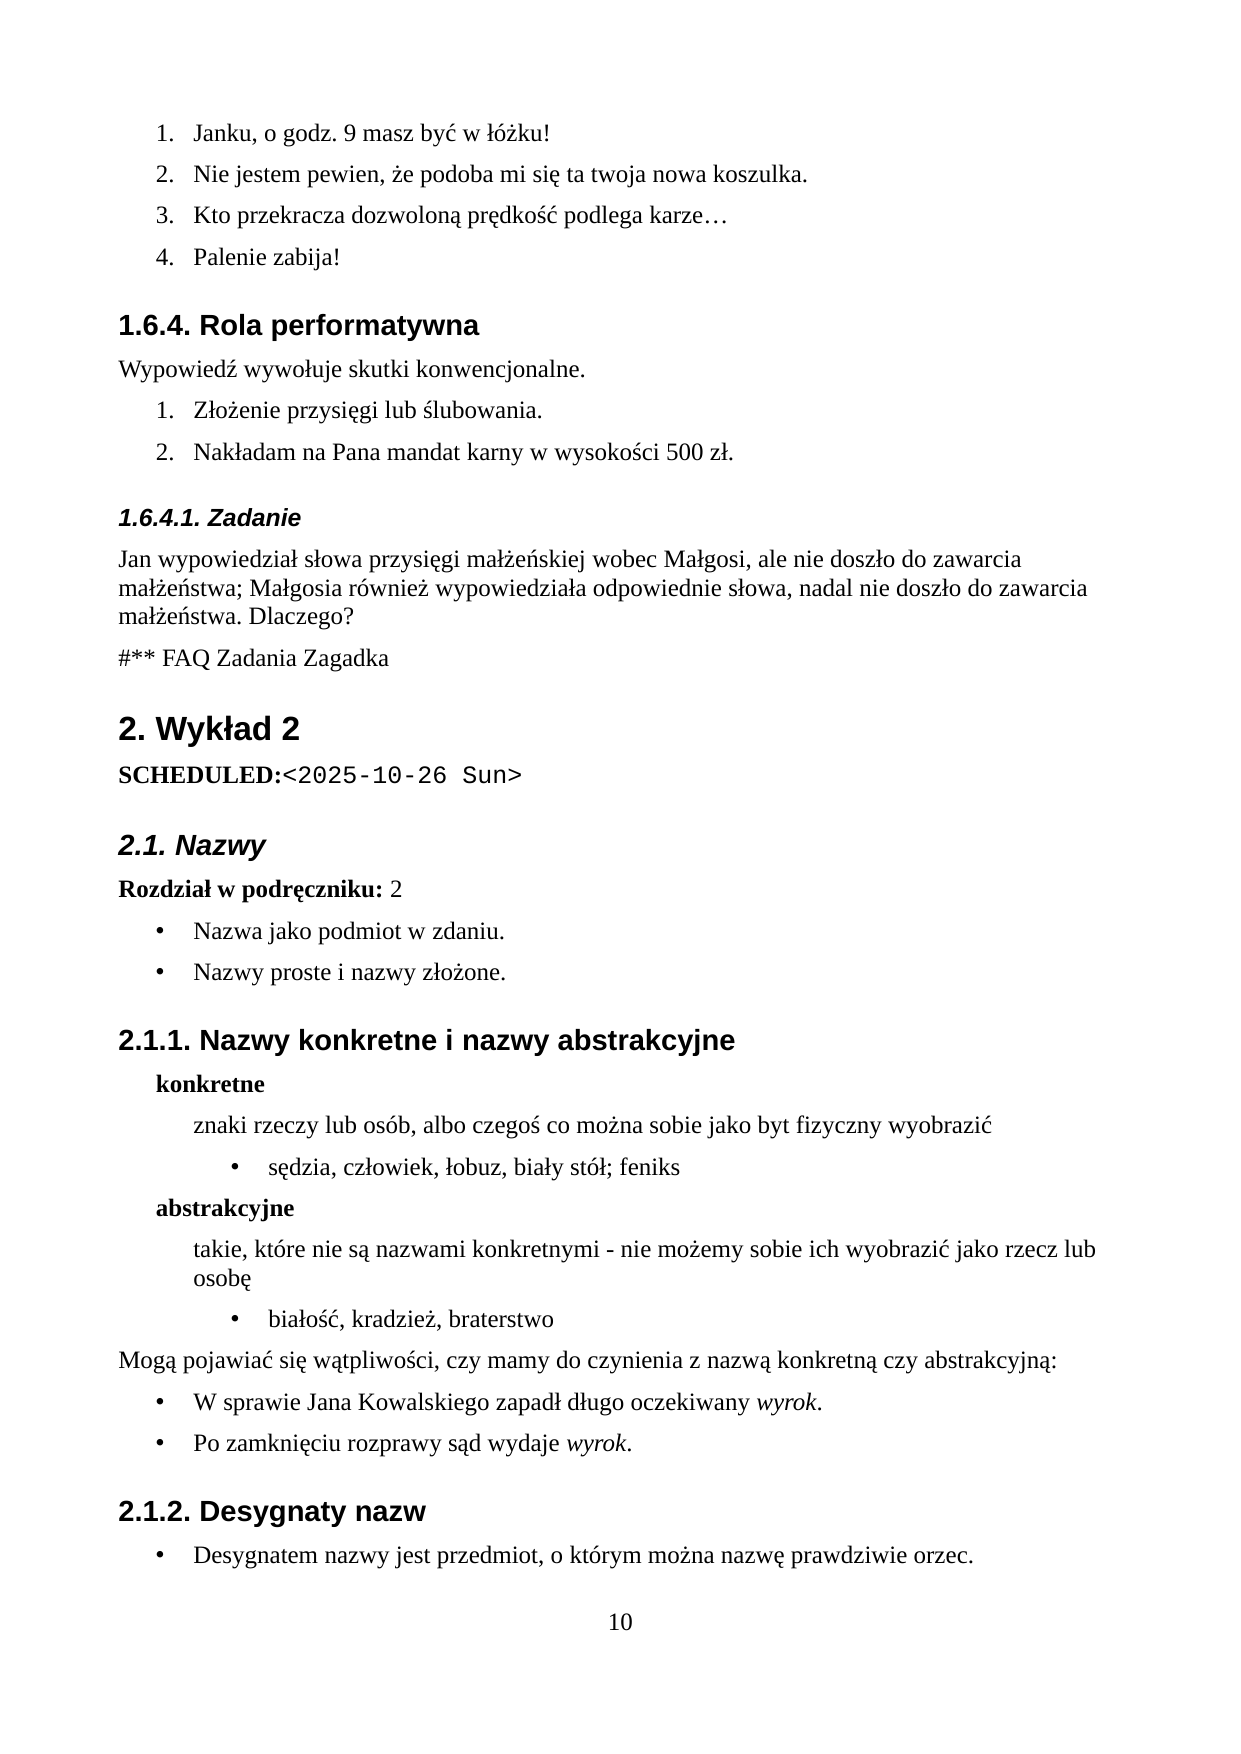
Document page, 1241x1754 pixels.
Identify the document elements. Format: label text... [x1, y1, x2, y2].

text Jan wypowiedział słowa przysięgi małżeńskiej wobec Małgosi, ale nie doszło do zawarcia małżeństwa; Małgosia również wypowiedziała odpowiednie słowa, nadal nie doszło do zawarcia małżeństwa. Dlaczego? [118, 544, 1122, 630]
list Nazwa jako podmiot w zdaniu. [156, 916, 1122, 944]
list konkretne [118, 1069, 1122, 1098]
subtitle Rola performatywna [118, 308, 1122, 342]
list Nie jestem pewien, że podoba mi się ta twoja nowa koszulka. [156, 159, 1122, 188]
text Rozdział w podręczniku: 2 [118, 874, 1122, 903]
list znaki rzeczy lub osób, albo czegoś co można sobie jako byt fizyczny wyobrazić [118, 1111, 1122, 1139]
list W sprawie Jana Kowalskiego zapadł długo oczekiwany wyrok. [156, 1387, 1122, 1416]
text Mogą pojawiać się wątpliwości, czy mamy do czynienia z nazwą konkretną czy abstrakcyjną: [118, 1346, 1122, 1374]
subtitle Zadanie [118, 503, 1122, 531]
subtitle Nazwy [118, 828, 1122, 862]
list białość, kradzież, braterstwo [231, 1304, 1122, 1333]
text SCHEDULED:<2025-10-26 Sun> [118, 760, 1122, 791]
list Palenie zabija! [156, 242, 1122, 271]
text #** FAQ Zadania Zagadka [118, 643, 1122, 671]
list Desygnatem nazwy jest przedmiot, o którym można nazwę prawdziwie orzec. [156, 1540, 1122, 1569]
list Nazwy proste i nazwy złożone. [156, 957, 1122, 986]
subtitle Nazwy konkretne i nazwy abstrakcyjne [118, 1023, 1122, 1057]
list Złożenie przysięgi lub ślubowania. [156, 395, 1122, 424]
list sędzia, człowiek, łobuz, biały stół; feniks [231, 1152, 1122, 1181]
list Janku, o godz. 9 masz być w łóżku! [156, 118, 1122, 147]
list abstrakcyjne [118, 1193, 1122, 1222]
subtitle Wykład 2 [118, 709, 1122, 748]
list Po zamknięciu rozprawy sąd wydaje wyrok. [156, 1428, 1122, 1457]
list takie, które nie są nazwami konkretnymi - nie możemy sobie ich wyobrazić jako rzecz lub osobę [118, 1234, 1122, 1292]
text Wypowiedź wywołuje skutki konwencjonalne. [118, 354, 1122, 383]
subtitle Desygnaty nazw [118, 1494, 1122, 1528]
list Nakładam na Pana mandat karny w wysokości 500 zł. [156, 437, 1122, 465]
list Kto przekracza dozwoloną prędkość podlega karze… [156, 201, 1122, 229]
